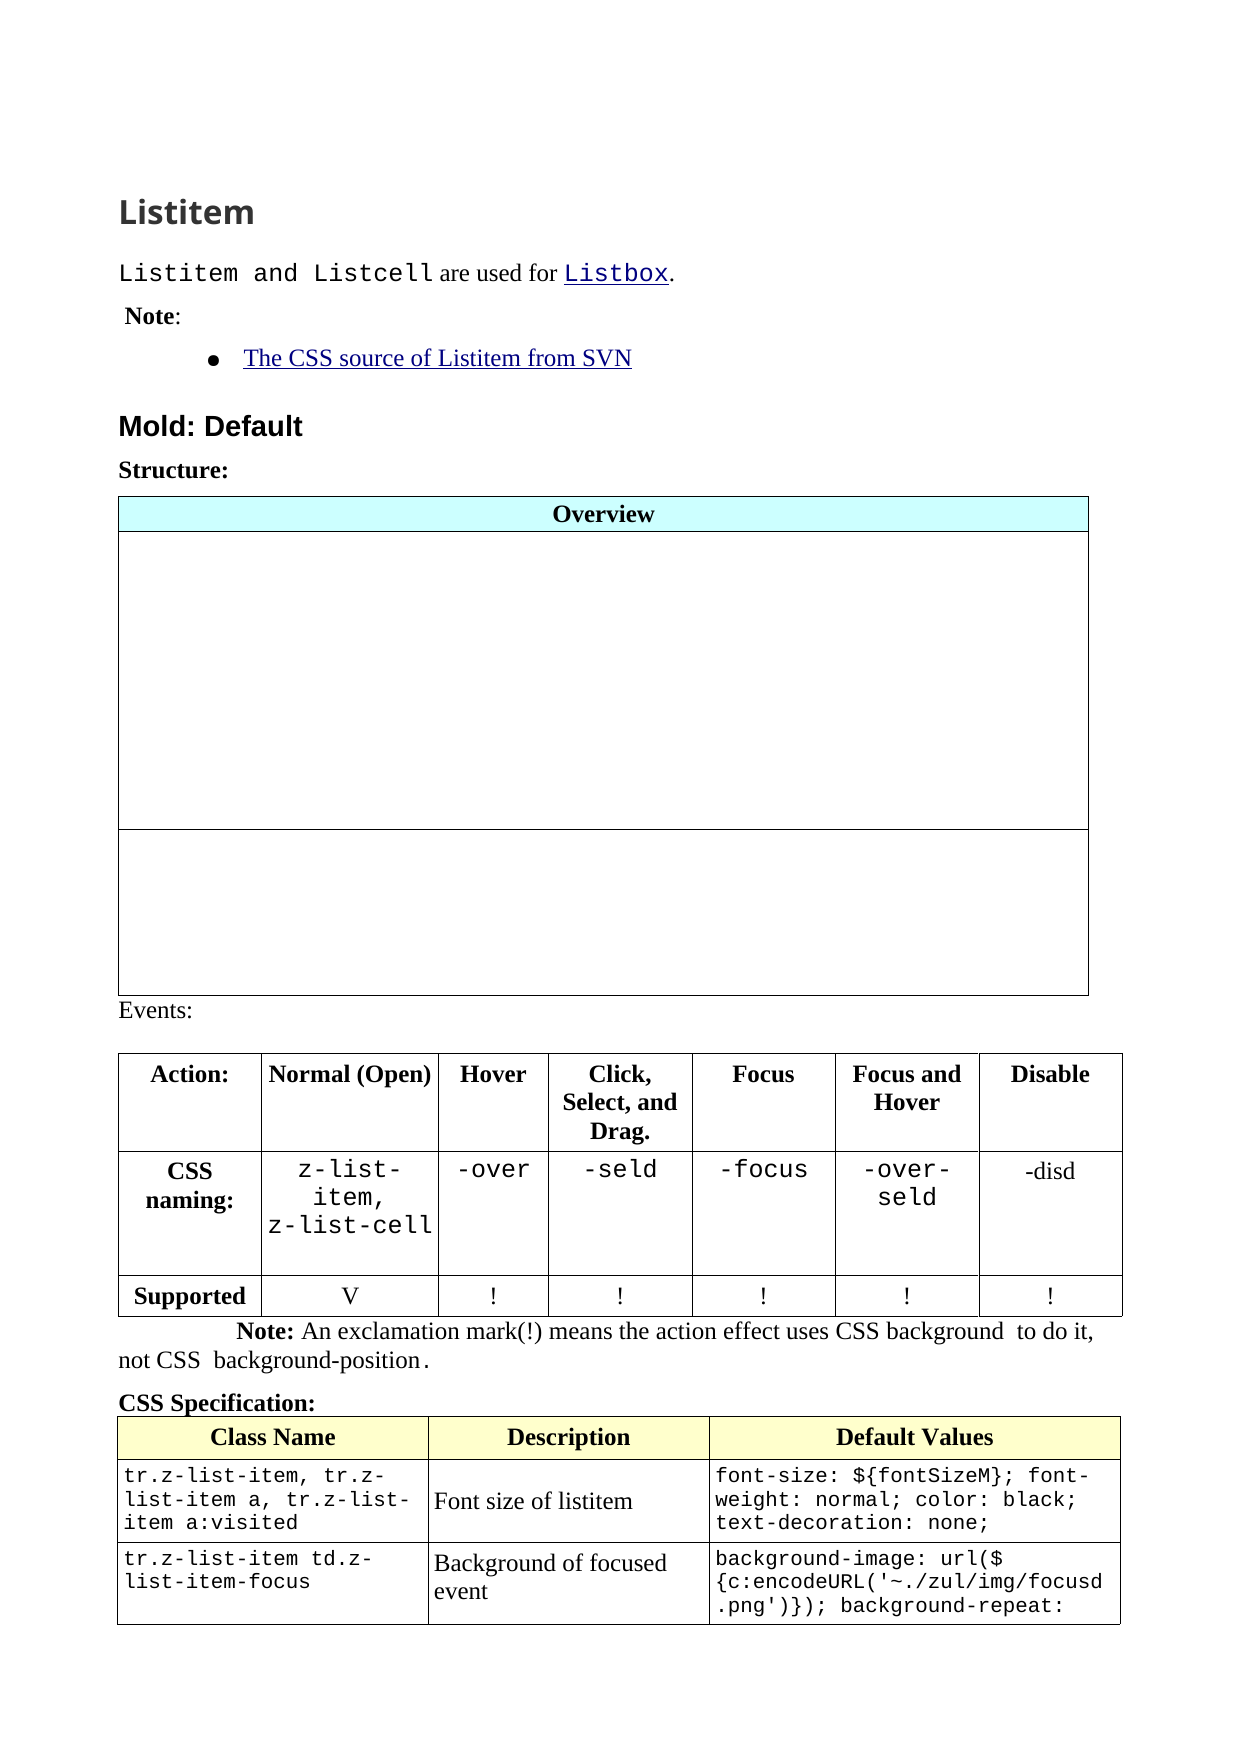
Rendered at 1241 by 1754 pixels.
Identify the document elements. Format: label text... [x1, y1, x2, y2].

table_header Class Name [118, 1417, 428, 1459]
text Structure: [118, 455, 1122, 484]
subtitle Mold: Default [118, 409, 1122, 442]
table_cell -focus [693, 1152, 835, 1275]
table_cell Background of focused event [429, 1543, 709, 1624]
table_cell background-image: url(${c:encodeURL('~./zul/img/focusd.png')}); background-repeat: [710, 1543, 1120, 1624]
table_cell CSS naming: [119, 1152, 261, 1275]
table_cell ! [836, 1276, 978, 1316]
table_cell V [262, 1276, 438, 1316]
table_header Overview [119, 497, 1088, 531]
table_cell -seld [549, 1152, 692, 1275]
table_cell ! [693, 1276, 835, 1316]
table_cell ! [980, 1276, 1122, 1316]
table_cell -over-seld [836, 1152, 978, 1275]
table_header Click, Select, and Drag. [549, 1054, 692, 1151]
text CSS Specification: [118, 1388, 1122, 1416]
text Events: [118, 995, 1122, 1053]
table_cell ! [439, 1276, 548, 1316]
table_cell font-size: ${fontSizeM}; font-weight: normal; color: black; text-decoration: none; [710, 1460, 1120, 1542]
table_cell ! [549, 1276, 692, 1316]
table_cell -disd [980, 1152, 1122, 1275]
table_header Focus [693, 1054, 835, 1151]
table_header Action: [119, 1054, 261, 1151]
table_cell -over [439, 1152, 548, 1275]
table_cell [119, 830, 1088, 995]
text Listitem and Listcell are used for Listbox. [118, 258, 1122, 289]
table_header Default Values [710, 1417, 1120, 1459]
table_cell [119, 532, 1088, 829]
list The CSS source of Listitem from SVN [236, 343, 1122, 371]
table_header Normal (Open) [262, 1054, 438, 1151]
table_header Disable [980, 1054, 1122, 1151]
table_cell tr.z-list-item td.z-list-item-focus [118, 1543, 428, 1624]
table_header Description [429, 1417, 709, 1459]
subtitle Listitem [118, 189, 1122, 234]
table_header Hover [439, 1054, 548, 1151]
text Note: An exclamation mark(!) means the action effect uses CSS background to do it, not CSS background-position. [118, 1317, 1122, 1375]
table_header Focus and Hover [836, 1054, 978, 1151]
table_cell z-list-item, z-list-cell [262, 1152, 438, 1275]
table_cell Supported [119, 1276, 261, 1316]
table_cell Font size of listitem [429, 1460, 709, 1542]
table_cell tr.z-list-item, tr.z-list-item a, tr.z-list-item a:visited [118, 1460, 428, 1542]
text Note: [118, 301, 1122, 330]
